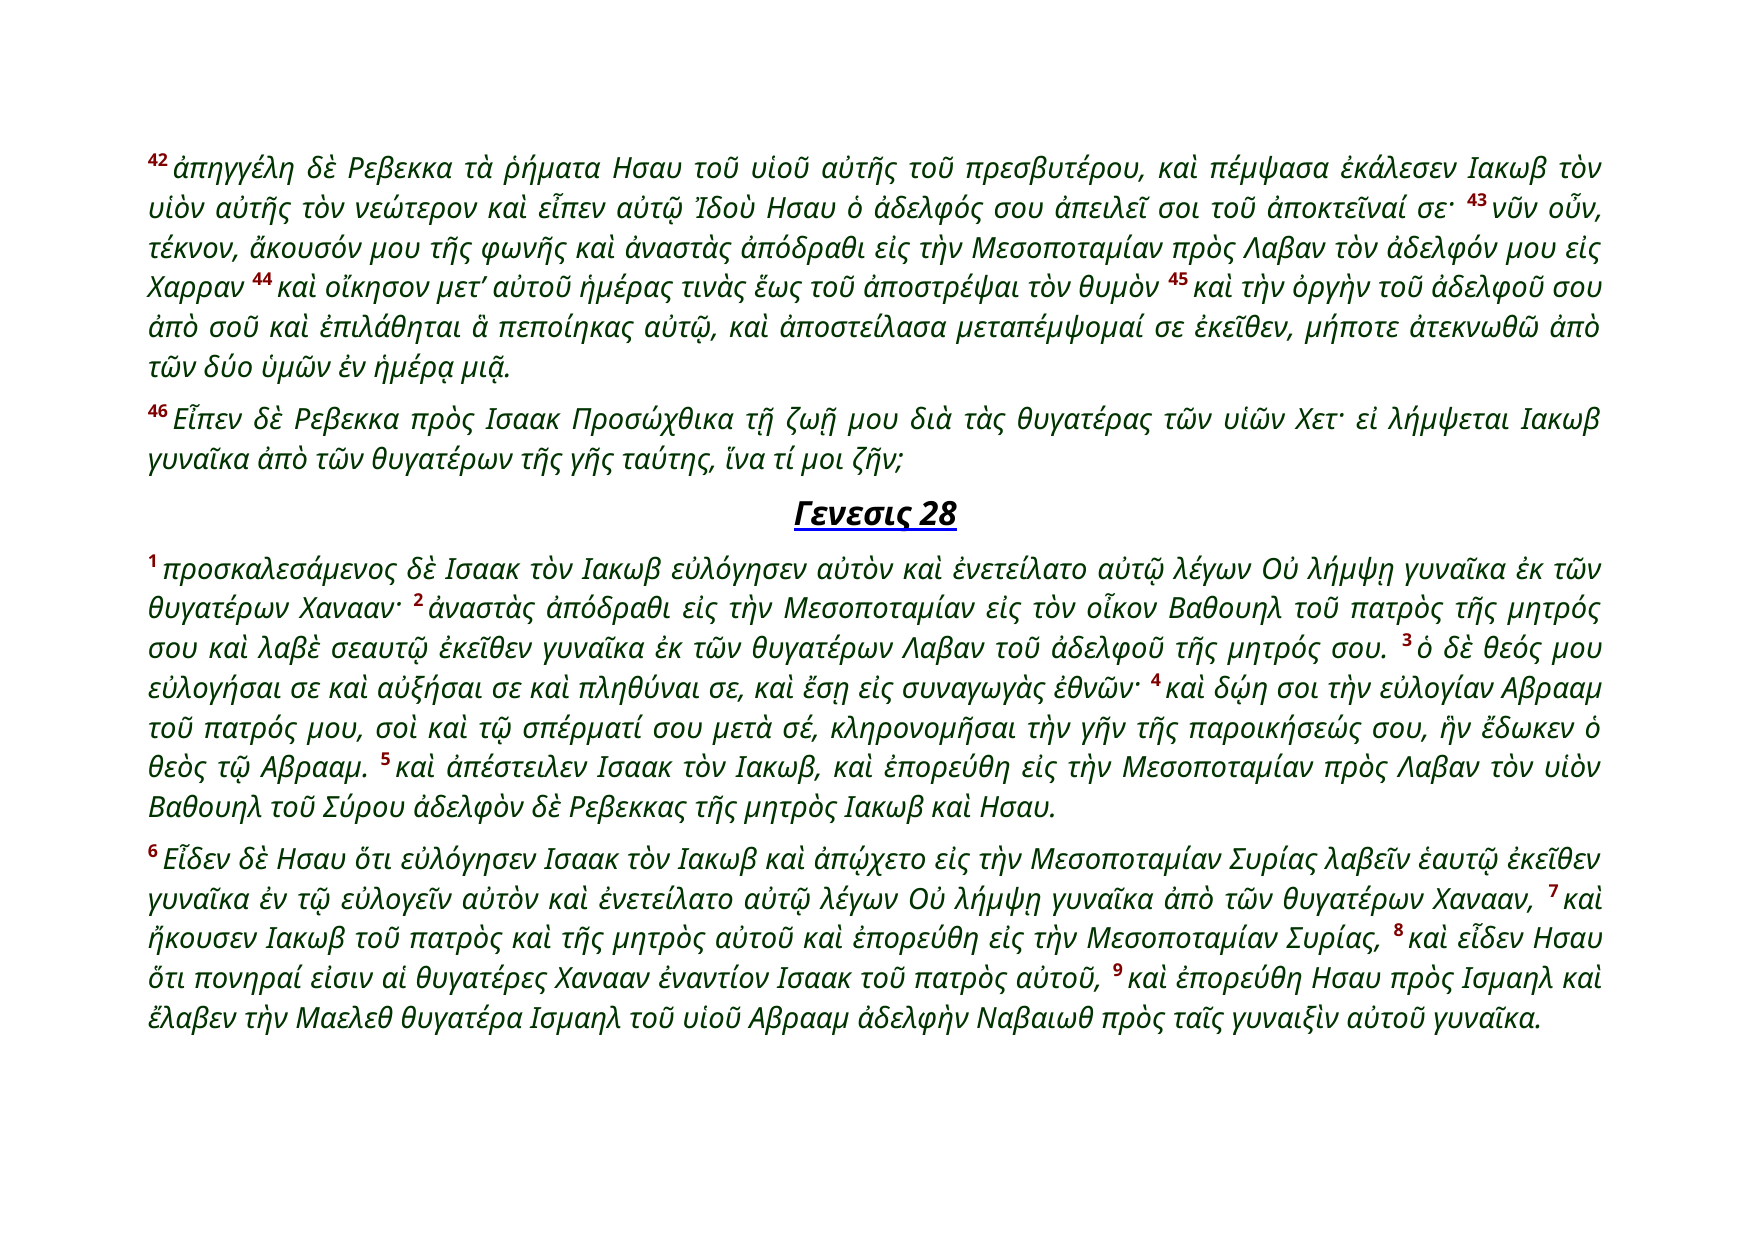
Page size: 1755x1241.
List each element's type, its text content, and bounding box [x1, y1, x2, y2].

text Γενεσις 28 [148, 490, 1606, 536]
text 42 ἀπηγγέλη δὲ Ρεβεκκα τὰ ῥήματα Ησαυ τοῦ υἱοῦ αὐτῆς τοῦ πρεσβυτέρου, καὶ πέμψασα ἐκάλεσεν Ιακωβ τὸν υἱὸν αὐτῆς τὸν νεώτερον καὶ εἶπεν αὐτῷ Ἰδοὺ Ησαυ ὁ ἀδελφός σου ἀπειλεῖ σοι τοῦ ἀποκτεῖναί σε· 43 νῦν οὖν, τέκνον, ἄκουσόν μου τῆς φωνῆς καὶ ἀναστὰς ἀπόδραθι εἰς τὴν Μεσοποταμίαν πρὸς Λαβαν τὸν ἀδελφόν μου εἰς Χαρραν 44 καὶ οἴκησον μετ’ αὐτοῦ ἡμέρας τινὰς ἕως τοῦ ἀποστρέψαι τὸν θυμὸν 45 καὶ τὴν ὀργὴν τοῦ ἀδελφοῦ σου ἀπὸ σοῦ καὶ ἐπιλάθηται ἃ πεποίηκας αὐτῷ, καὶ ἀποστείλασα μεταπέμψομαί σε ἐκεῖθεν, μήποτε ἀτεκνωθῶ ἀπὸ τῶν δύο ὑμῶν ἐν ἡμέρᾳ μιᾷ. [148, 148, 1606, 386]
text 6 Εἶδεν δὲ Ησαυ ὅτι εὐλόγησεν Ισαακ τὸν Ιακωβ καὶ ἀπῴχετο εἰς τὴν Μεσοποταμίαν Συρίας λαβεῖν ἑαυτῷ ἐκεῖθεν γυναῖκα ἐν τῷ εὐλογεῖν αὐτὸν καὶ ἐνετείλατο αὐτῷ λέγων Οὐ λήμψῃ γυναῖκα ἀπὸ τῶν θυγατέρων Χανααν, 7 καὶ ἤκουσεν Ιακωβ τοῦ πατρὸς καὶ τῆς μητρὸς αὐτοῦ καὶ ἐπορεύθη εἰς τὴν Μεσοποταμίαν Συρίας, 8 καὶ εἶδεν Ησαυ ὅτι πονηραί εἰσιν αἱ θυγατέρες Χανααν ἐναντίον Ισαακ τοῦ πατρὸς αὐτοῦ, 9 καὶ ἐπορεύθη Ησαυ πρὸς Ισμαηλ καὶ ἔλαβεν τὴν Μαελεθ θυγατέρα Ισμαηλ τοῦ υἱοῦ Αβρααμ ἀδελφὴν Ναβαιωθ πρὸς ταῖς γυναιξὶν αὐτοῦ γυναῖκα. [148, 838, 1606, 1037]
text 1 προσκαλεσάμενος δὲ Ισαακ τὸν Ιακωβ εὐλόγησεν αὐτὸν καὶ ἐνετείλατο αὐτῷ λέγων Οὐ λήμψῃ γυναῖκα ἐκ τῶν θυγατέρων Χανααν· 2 ἀναστὰς ἀπόδραθι εἰς τὴν Μεσοποταμίαν εἰς τὸν οἶκον Βαθουηλ τοῦ πατρὸς τῆς μητρός σου καὶ λαβὲ σεαυτῷ ἐκεῖθεν γυναῖκα ἐκ τῶν θυγατέρων Λαβαν τοῦ ἀδελφοῦ τῆς μητρός σου. 3 ὁ δὲ θεός μου εὐλογήσαι σε καὶ αὐξήσαι σε καὶ πληθύναι σε, καὶ ἔσῃ εἰς συναγωγὰς ἐθνῶν· 4 καὶ δῴη σοι τὴν εὐλογίαν Αβρααμ τοῦ πατρός μου, σοὶ καὶ τῷ σπέρματί σου μετὰ σέ, κληρονομῆσαι τὴν γῆν τῆς παροικήσεώς σου, ἣν ἔδωκεν ὁ θεὸς τῷ Αβρααμ. 5 καὶ ἀπέστειλεν Ισαακ τὸν Ιακωβ, καὶ ἐπορεύθη εἰς τὴν Μεσοποταμίαν πρὸς Λαβαν τὸν υἱὸν Βαθουηλ τοῦ Σύρου ἀδελφὸν δὲ Ρεβεκκας τῆς μητρὸς Ιακωβ καὶ Ησαυ. [148, 548, 1606, 826]
text 46 Εἶπεν δὲ Ρεβεκκα πρὸς Ισαακ Προσώχθικα τῇ ζωῇ μου διὰ τὰς θυγατέρας τῶν υἱῶν Χετ· εἰ λήμψεται Ιακωβ γυναῖκα ἀπὸ τῶν θυγατέρων τῆς γῆς ταύτης, ἵνα τί μοι ζῆν; [148, 398, 1606, 478]
